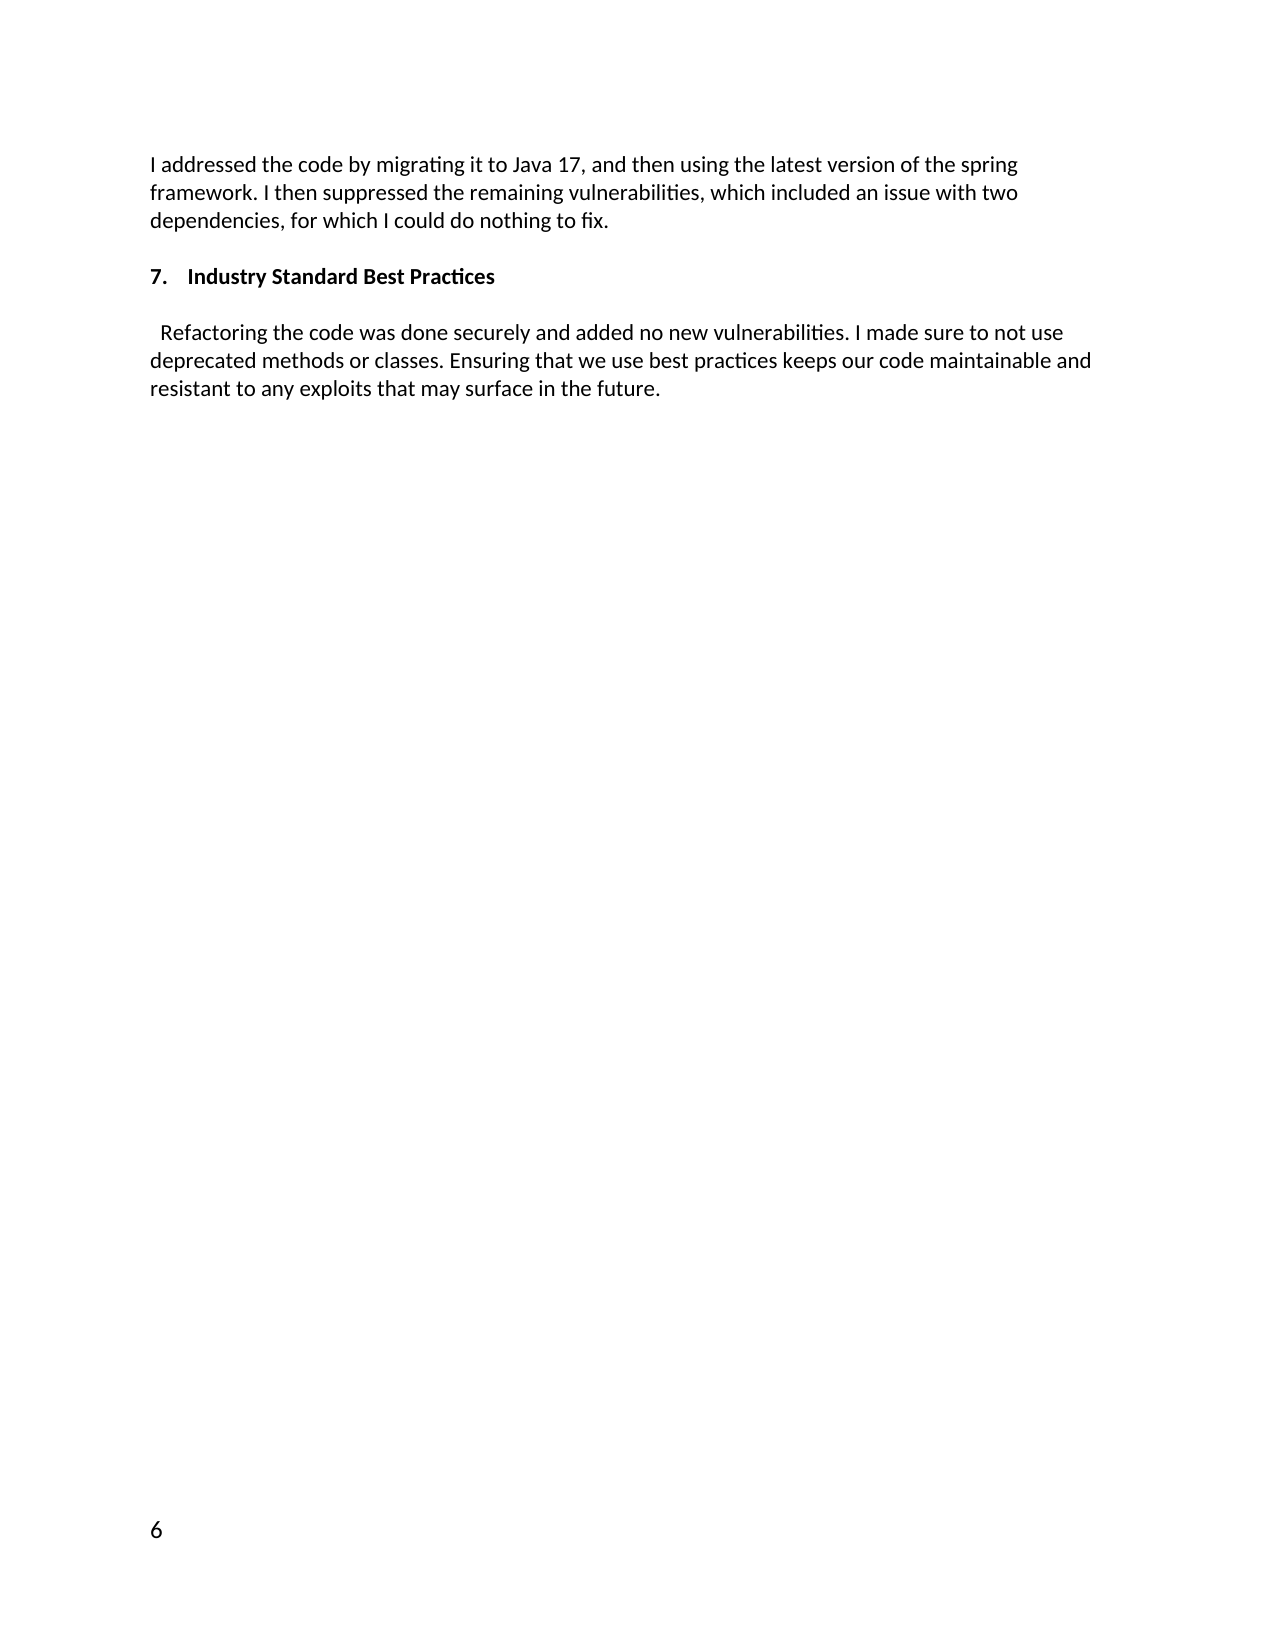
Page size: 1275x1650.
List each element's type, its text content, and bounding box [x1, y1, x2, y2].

text I addressed the code by migrating it to Java 17, and then using the latest version of the spring framework. I then suppressed the remaining vulnerabilities, which included an issue with two dependencies, for which I could do nothing to fix. [150, 150, 1125, 234]
subtitle Industry Standard Best Practices [150, 262, 1125, 290]
text Refactoring the code was done securely and added no new vulnerabilities. I made sure to not use deprecated methods or classes. Ensuring that we use best practices keeps our code maintainable and resistant to any exploits that may surface in the future. [150, 318, 1125, 402]
